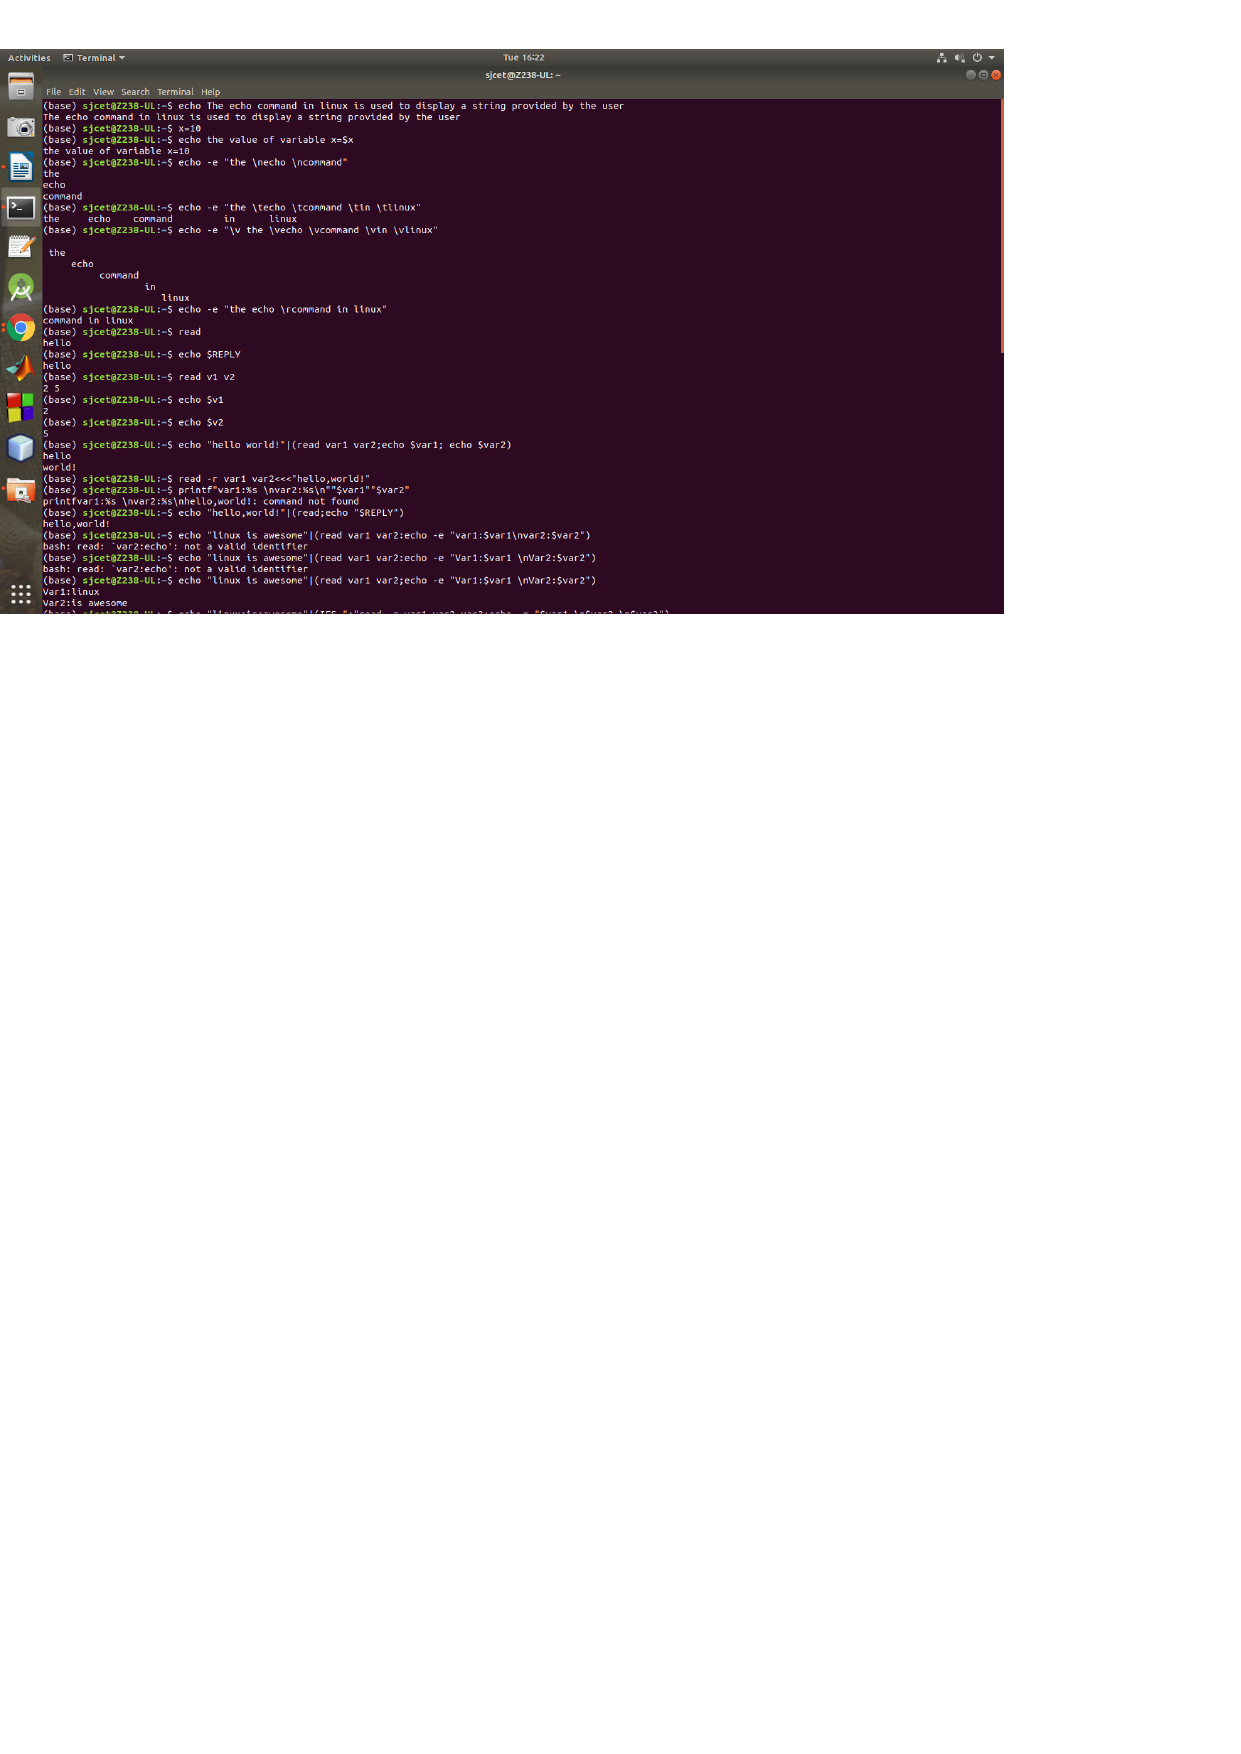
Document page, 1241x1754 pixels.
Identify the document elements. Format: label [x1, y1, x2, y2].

picture [0, 49, 1004, 614]
